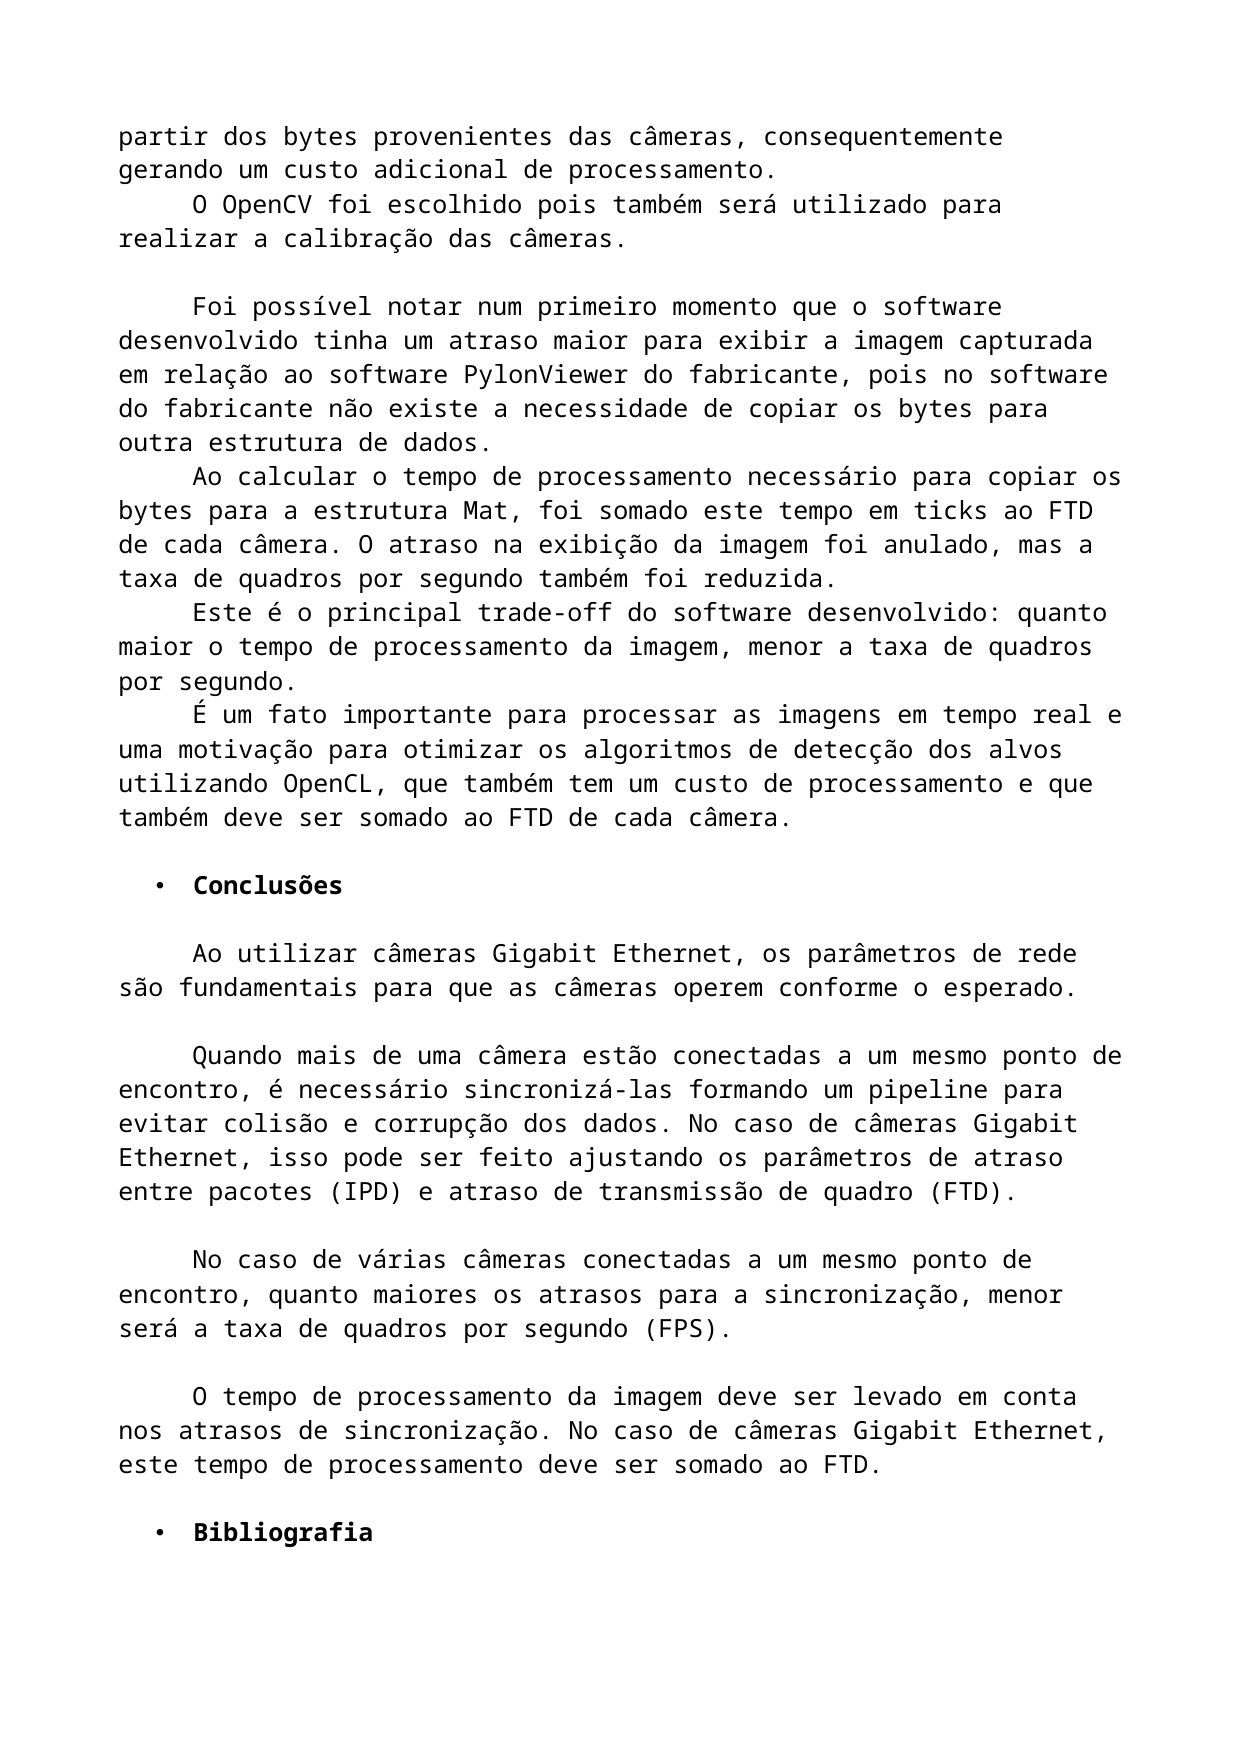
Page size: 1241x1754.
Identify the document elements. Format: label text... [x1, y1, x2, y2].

text Ao calcular o tempo de processamento necessário para copiar os bytes para a estrutura Mat, foi somado este tempo em ticks ao FTD de cada câmera. O atraso na exibição da imagem foi anulado, mas a taxa de quadros por segundo também foi reduzida. [118, 459, 1122, 595]
text O OpenCV foi escolhido pois também será utilizado para realizar a calibração das câmeras. [118, 186, 1122, 254]
text Ao utilizar câmeras Gigabit Ethernet, os parâmetros de rede são fundamentais para que as câmeras operem conforme o esperado. [118, 936, 1122, 1004]
text Foi possível notar num primeiro momento que o software desenvolvido tinha um atraso maior para exibir a imagem capturada em relação ao software PylonViewer do fabricante, pois no software do fabricante não existe a necessidade de copiar os bytes para outra estrutura de dados. [118, 288, 1122, 459]
text É um fato importante para processar as imagens em tempo real e uma motivação para otimizar os algoritmos de detecção dos alvos utilizando OpenCL, que também tem um custo de processamento e que também deve ser somado ao FTD de cada câmera. [118, 697, 1122, 833]
text No caso de várias câmeras conectadas a um mesmo ponto de encontro, quanto maiores os atrasos para a sincronização, menor será a taxa de quadros por segundo (FPS). [118, 1242, 1122, 1344]
text Este é o principal trade-off do software desenvolvido: quanto maior o tempo de processamento da imagem, menor a taxa de quadros por segundo. [118, 595, 1122, 697]
text Quando mais de uma câmera estão conectadas a um mesmo ponto de encontro, é necessário sincronizá-las formando um pipeline para evitar colisão e corrupção dos dados. No caso de câmeras Gigabit Ethernet, isso pode ser feito ajustando os parâmetros de atraso entre pacotes (IPD) e atraso de transmissão de quadro (FTD). [118, 1038, 1122, 1208]
text partir dos bytes provenientes das câmeras, consequentemente gerando um custo adicional de processamento. [118, 118, 1122, 186]
list Conclusões [156, 867, 1122, 902]
text O tempo de processamento da imagem deve ser levado em conta nos atrasos de sincronização. No caso de câmeras Gigabit Ethernet, este tempo de processamento deve ser somado ao FTD. [118, 1378, 1122, 1481]
list Bibliografia [156, 1515, 1122, 1549]
